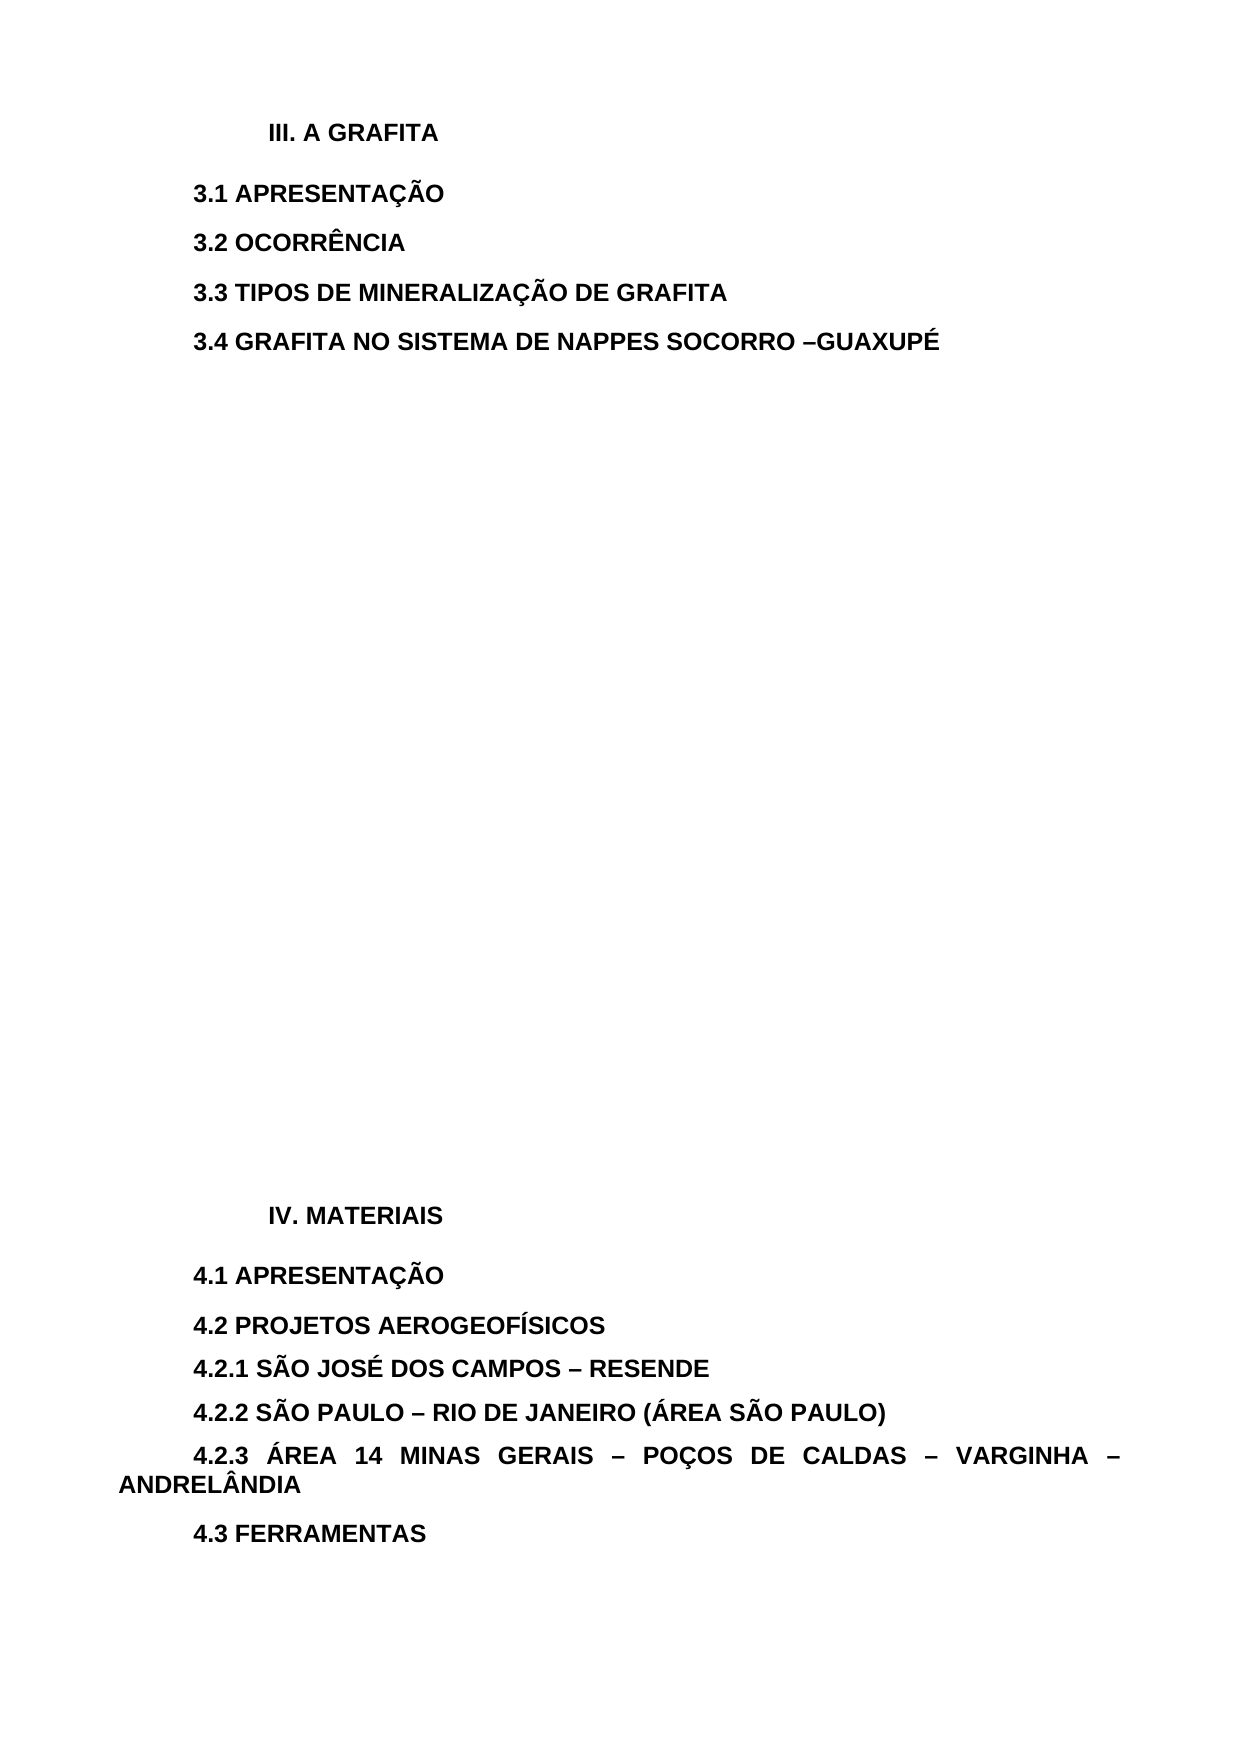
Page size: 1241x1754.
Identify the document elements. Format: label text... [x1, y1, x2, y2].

subtitle 4.2.1 SÃO JOSÉ DOS CAMPOS – RESENDE [118, 1354, 1122, 1383]
subtitle 4.1 APRESENTAÇÃO [118, 1261, 1122, 1290]
subtitle 3.3 TIPOS DE MINERALIZAÇÃO DE GRAFITA [118, 278, 1122, 306]
subtitle IV. MATERIAIS [118, 1201, 1122, 1229]
subtitle III. A GRAFITA [118, 118, 1122, 147]
subtitle 4.2 PROJETOS AEROGEOFÍSICOS [118, 1311, 1122, 1339]
subtitle 3.1 APRESENTAÇÃO [118, 178, 1122, 207]
subtitle 4.3 FERRAMENTAS [118, 1519, 1122, 1548]
subtitle 3.2 OCORRÊNCIA [118, 228, 1122, 257]
subtitle 3.4 GRAFITA NO SISTEMA DE NAPPES SOCORRO –GUAXUPÉ [118, 327, 1122, 356]
subtitle 4.2.2 SÃO PAULO – RIO DE JANEIRO (ÁREA SÃO PAULO) [118, 1397, 1122, 1426]
subtitle 4.2.3 ÁREA 14 MINAS GERAIS – POÇOS DE CALDAS – VARGINHA – ANDRELÂNDIA [118, 1441, 1122, 1498]
